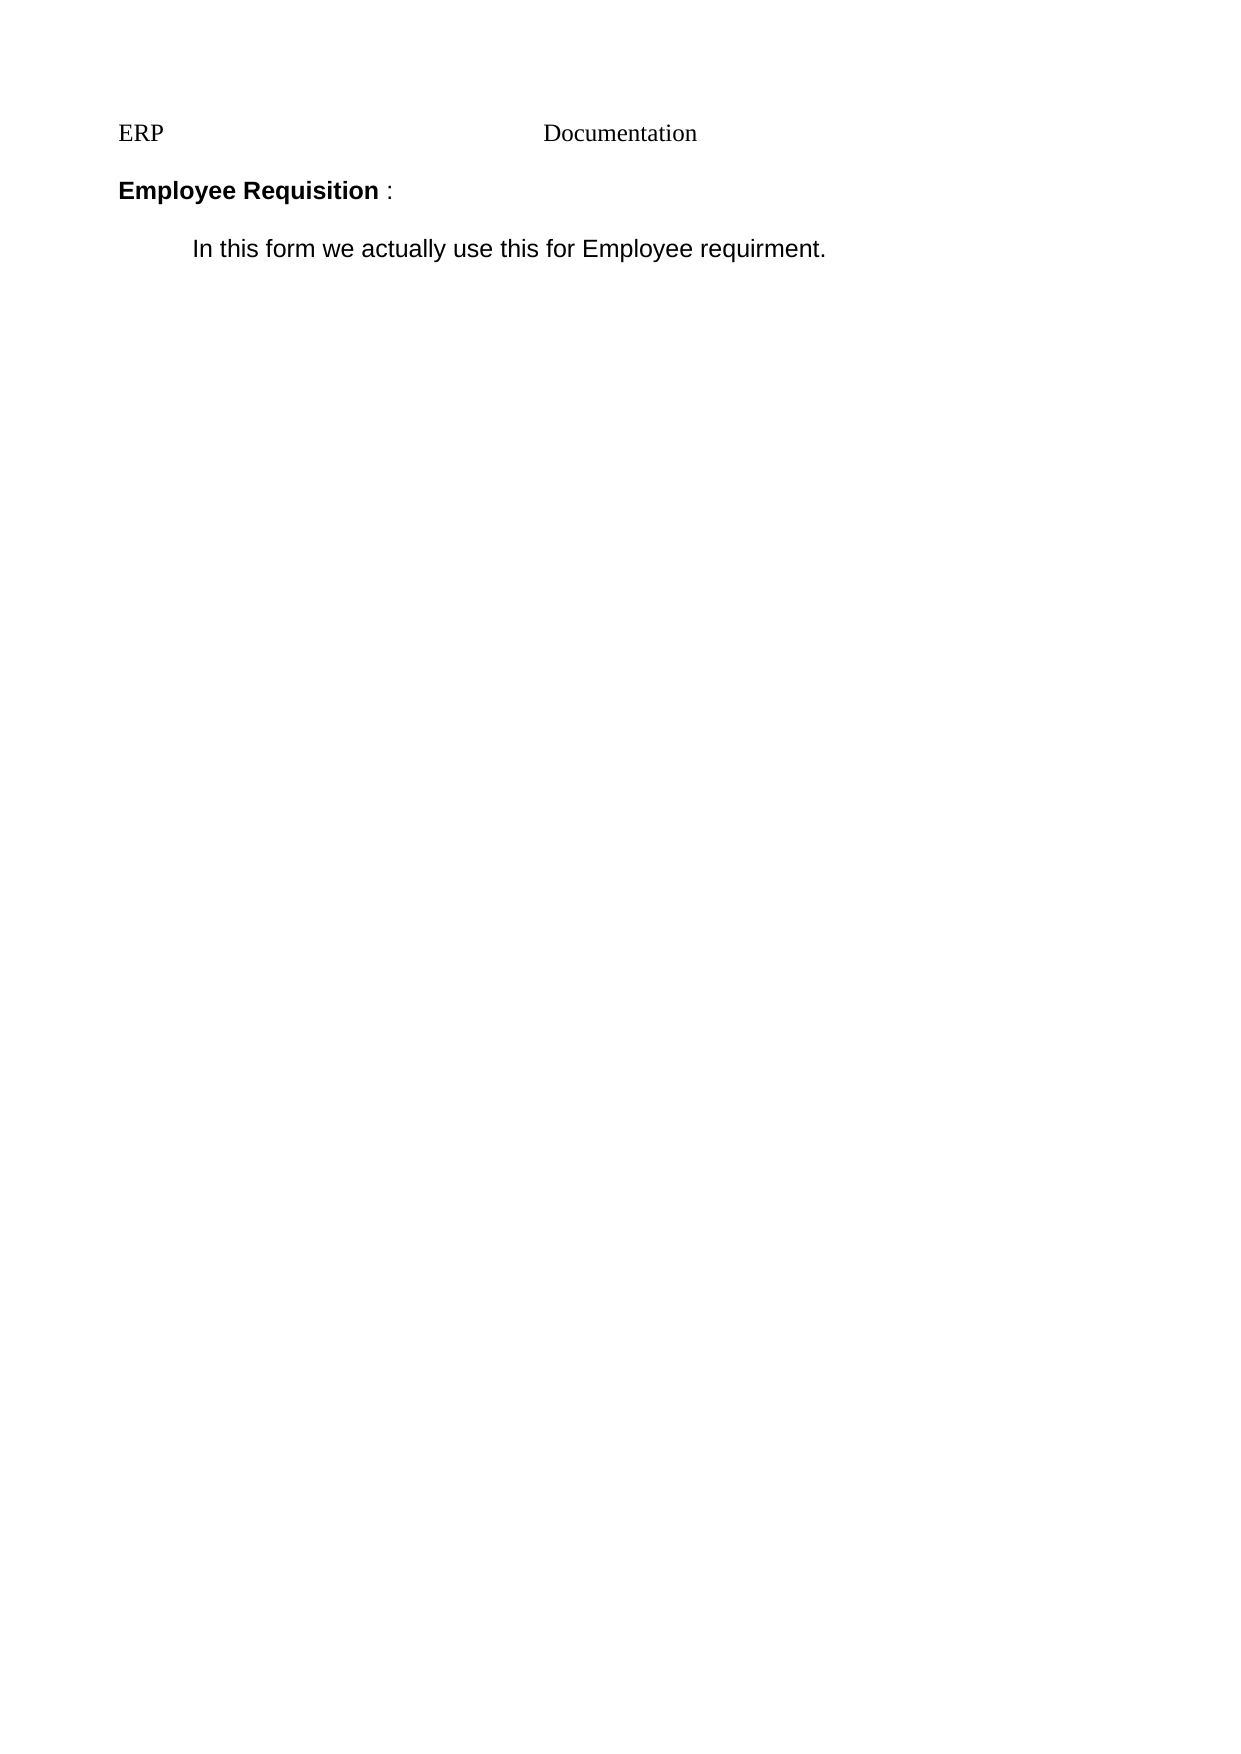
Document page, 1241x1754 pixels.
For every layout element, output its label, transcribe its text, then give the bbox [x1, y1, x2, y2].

text In this form we actually use this for Employee requirment. [118, 234, 1122, 263]
text Employee Requisition : [118, 176, 1122, 205]
